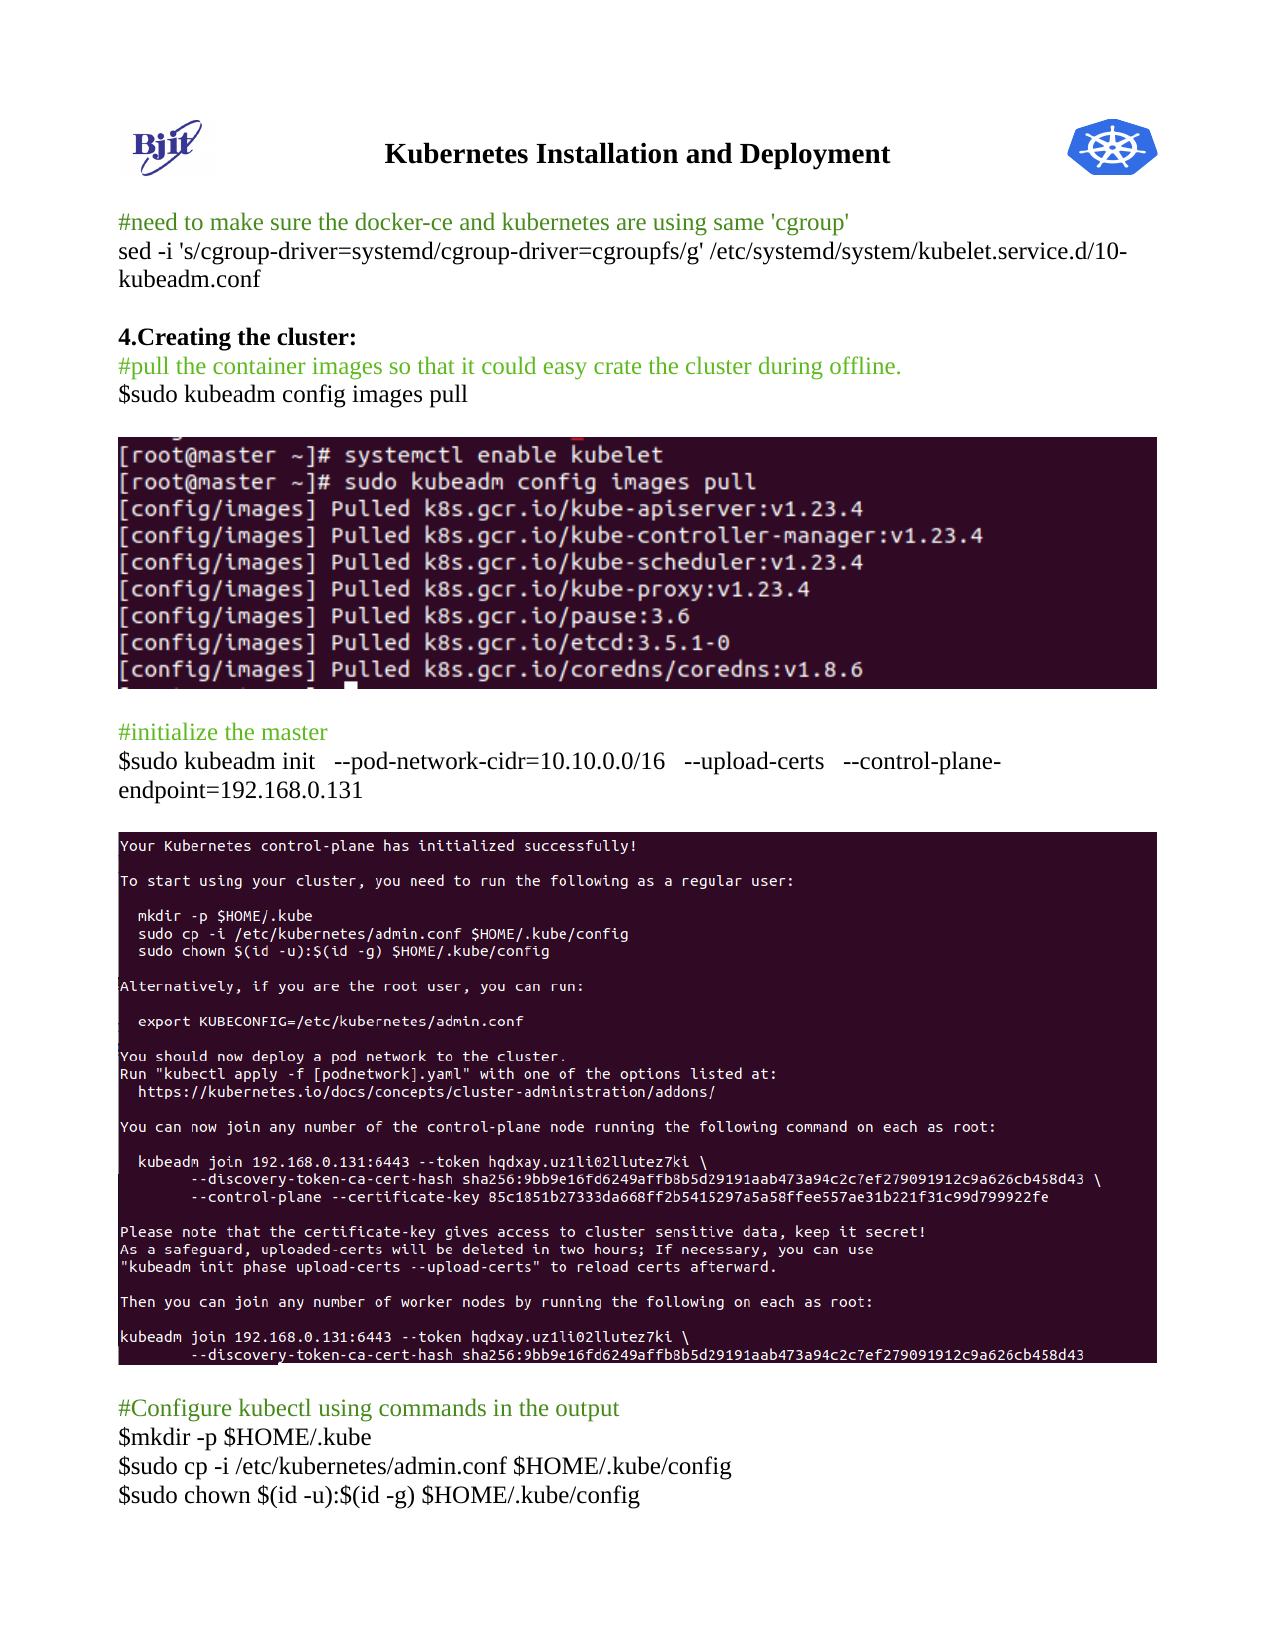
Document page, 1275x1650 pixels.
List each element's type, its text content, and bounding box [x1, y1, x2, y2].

picture [1067, 119, 1158, 175]
text $sudo kubeadm config images pull [118, 379, 1157, 408]
picture [118, 832, 1157, 1365]
text sed -i 's/cgroup-driver=systemd/cgroup-driver=cgroupfs/g' /etc/systemd/system/kubelet.service.d/10-kubeadm.conf [118, 236, 1157, 293]
picture [118, 118, 214, 178]
text $sudo chown $(id -u):$(id -g) $HOME/.kube/config [118, 1480, 1157, 1508]
text $mkdir -p $HOME/.kube [118, 1422, 1157, 1451]
text #pull the container images so that it could easy crate the cluster during offline. [118, 351, 1157, 379]
text #initialize the master [118, 717, 1157, 746]
text #need to make sure the docker-ce and kubernetes are using same 'cgroup' [118, 207, 1157, 236]
picture [118, 437, 1157, 689]
text 4.Creating the cluster: [118, 322, 1157, 351]
text $sudo cp -i /etc/kubernetes/admin.conf $HOME/.kube/config [118, 1451, 1157, 1480]
text #Configure kubectl using commands in the output [118, 1393, 1157, 1422]
text $sudo kubeadm init --pod-network-cidr=10.10.0.0/16 --upload-certs --control-plane-endpoint=192.168.0.131 [118, 746, 1157, 803]
